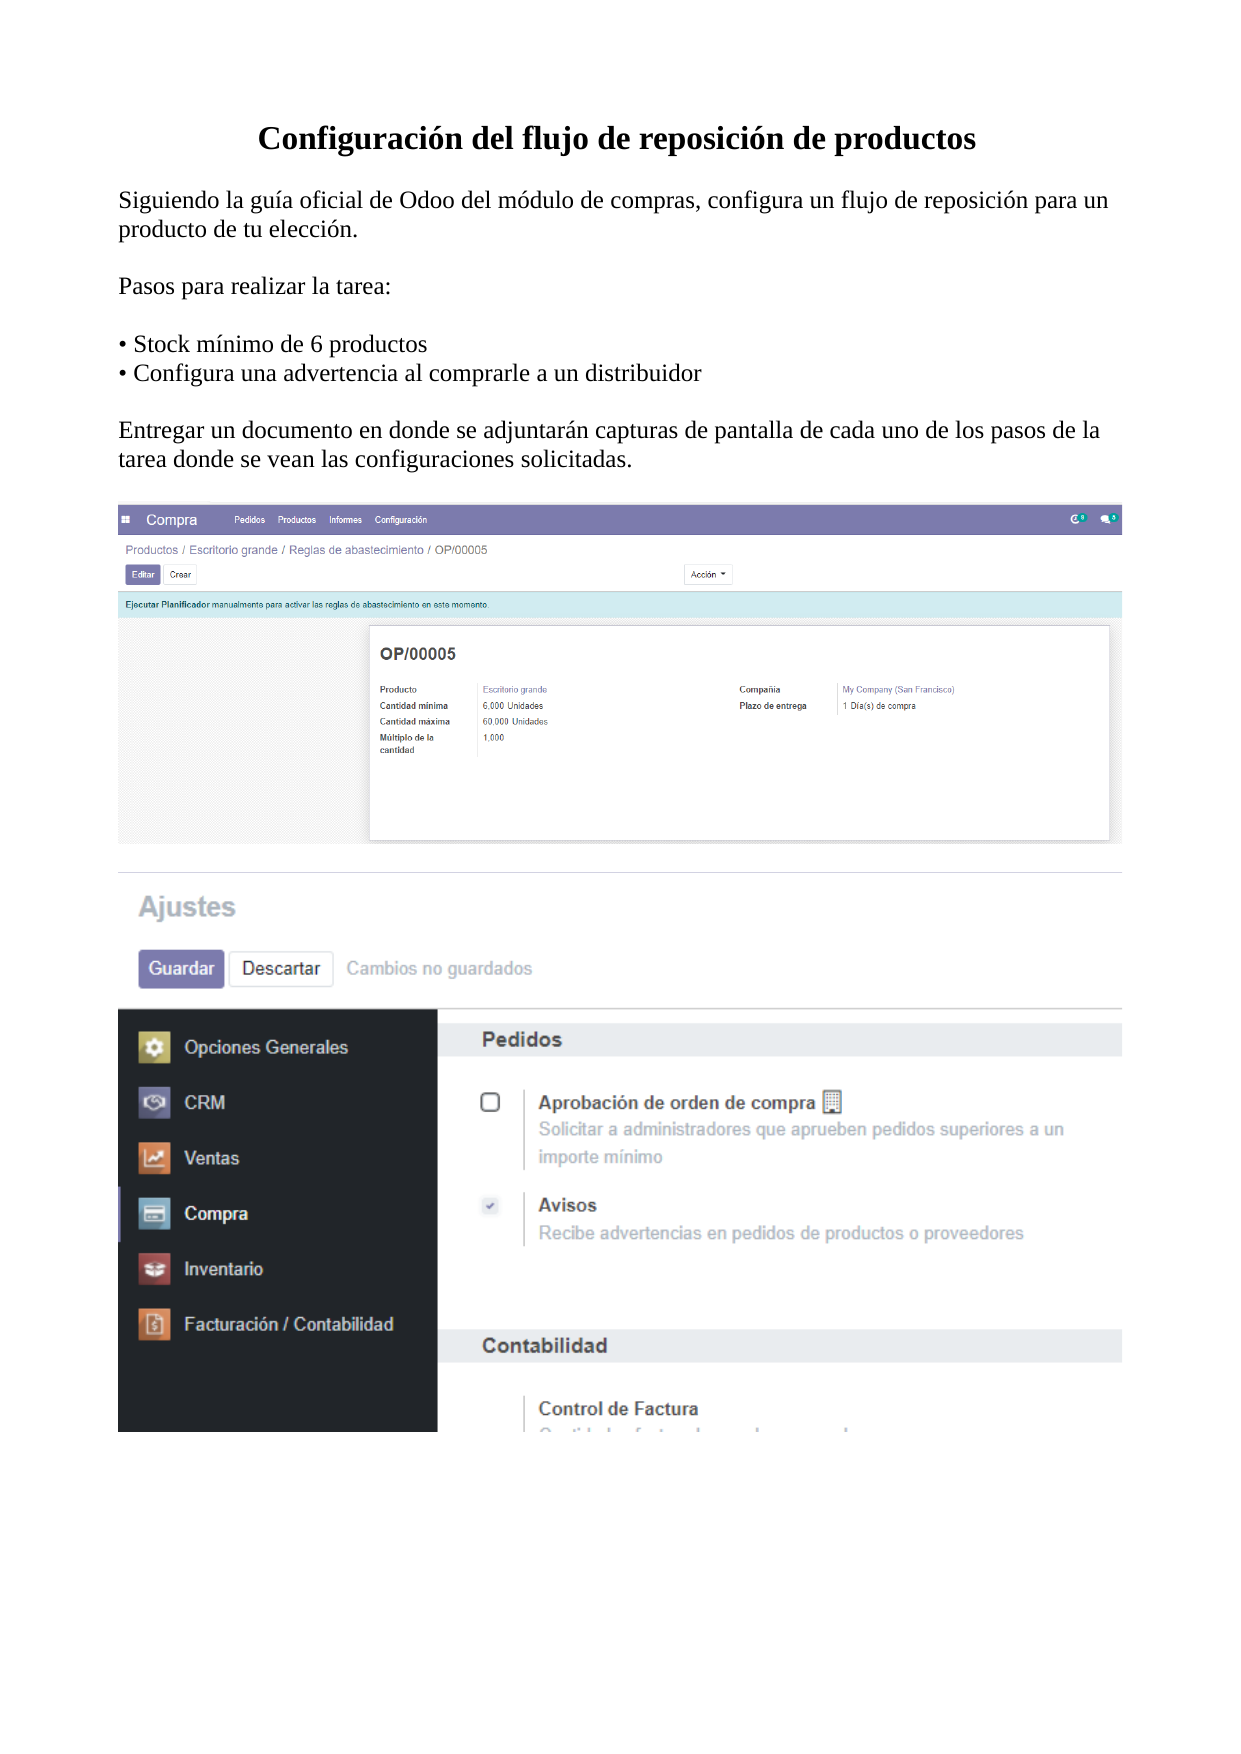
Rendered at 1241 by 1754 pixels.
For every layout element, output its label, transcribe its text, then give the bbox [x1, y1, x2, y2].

text Configuración del flujo de reposición de productos [118, 118, 1122, 156]
picture [118, 872, 1123, 1432]
text Siguiendo la guía oficial de Odoo del módulo de compras, configura un flujo de reposición para un producto de tu elección. [118, 185, 1122, 243]
text • Stock mínimo de 6 productos [118, 329, 1122, 358]
text • Configura una advertencia al comprarle a un distribuidor [118, 358, 1122, 386]
text Entregar un documento en donde se adjuntarán capturas de pantalla de cada uno de los pasos de la tarea donde se vean las configuraciones solicitadas. [118, 415, 1122, 473]
text Pasos para realizar la tarea: [118, 271, 1122, 300]
picture [118, 501, 1123, 844]
